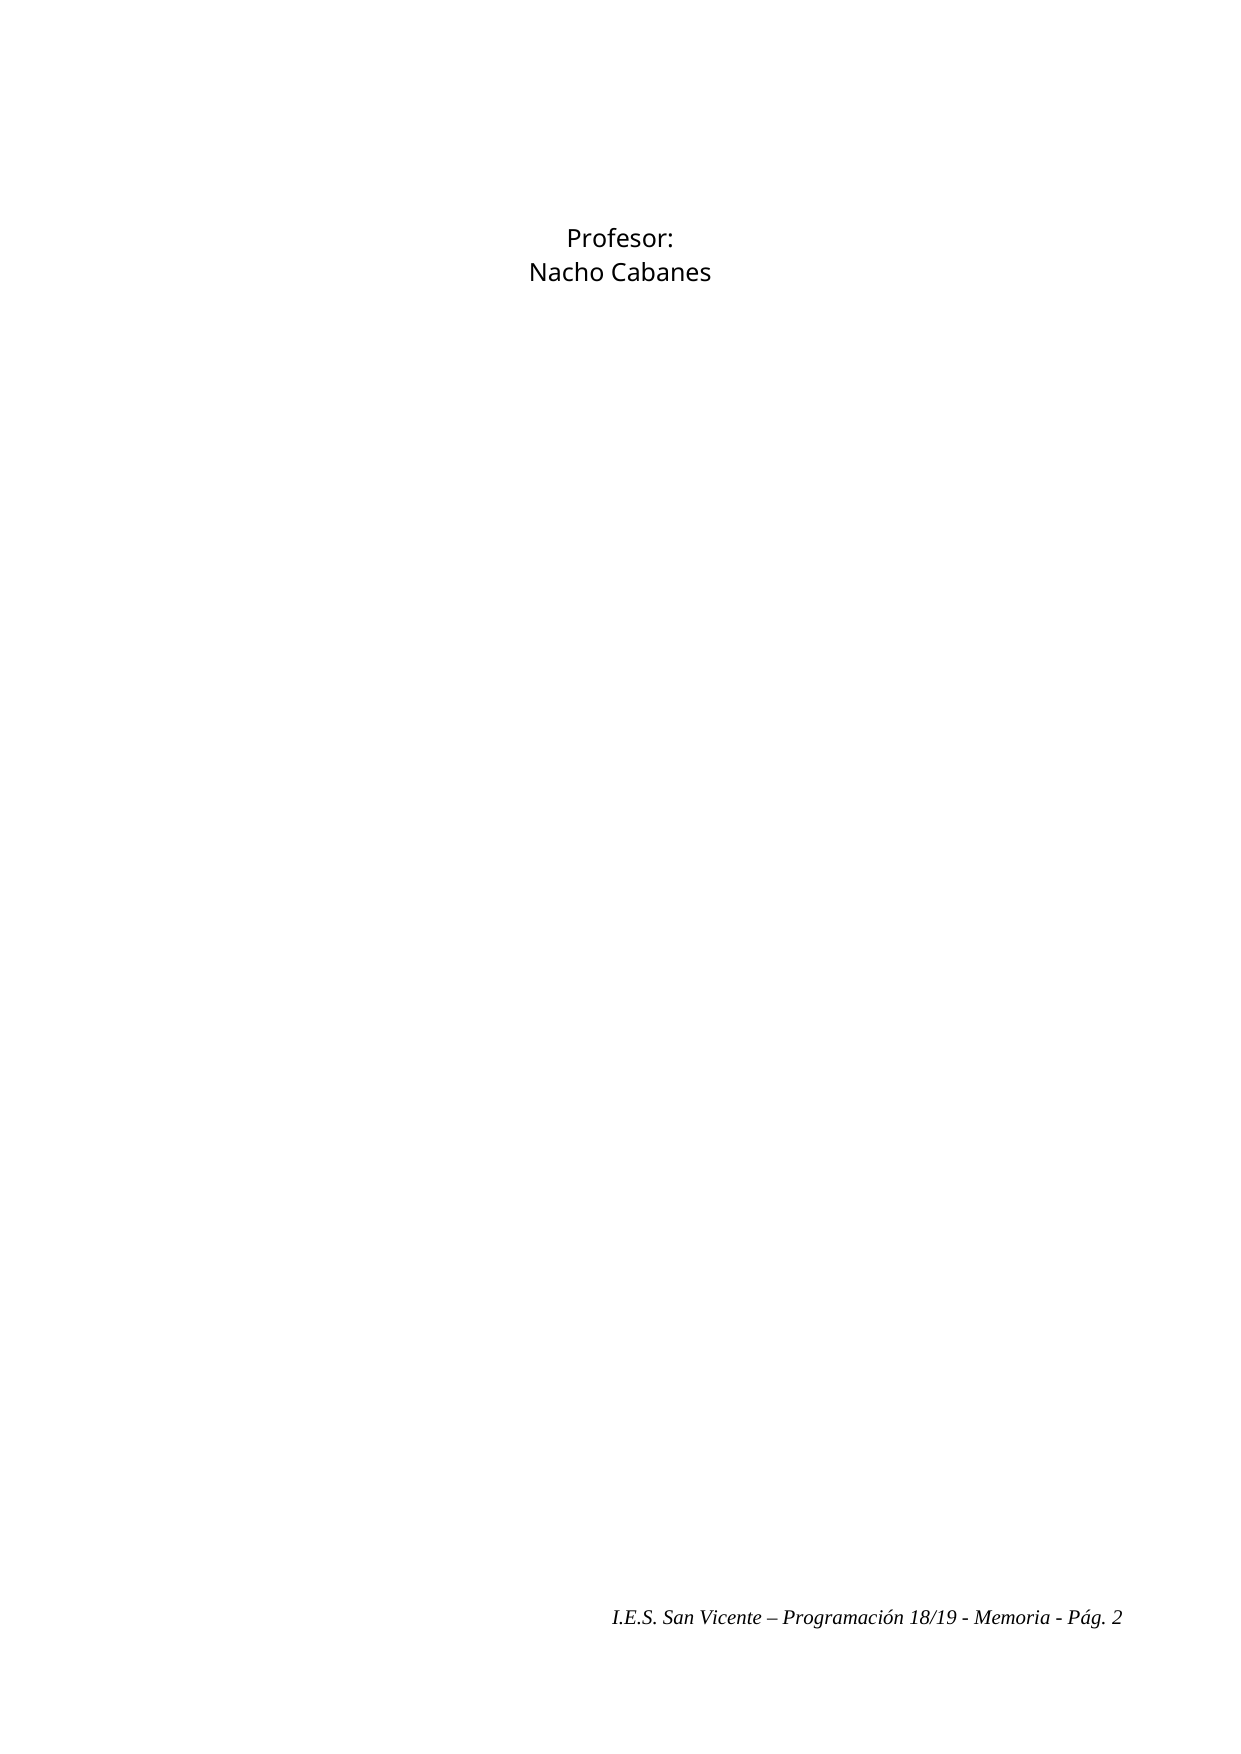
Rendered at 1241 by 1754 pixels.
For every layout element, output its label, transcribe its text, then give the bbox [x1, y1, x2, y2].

text Nacho Cabanes [118, 254, 1122, 288]
text Profesor: [118, 220, 1122, 254]
